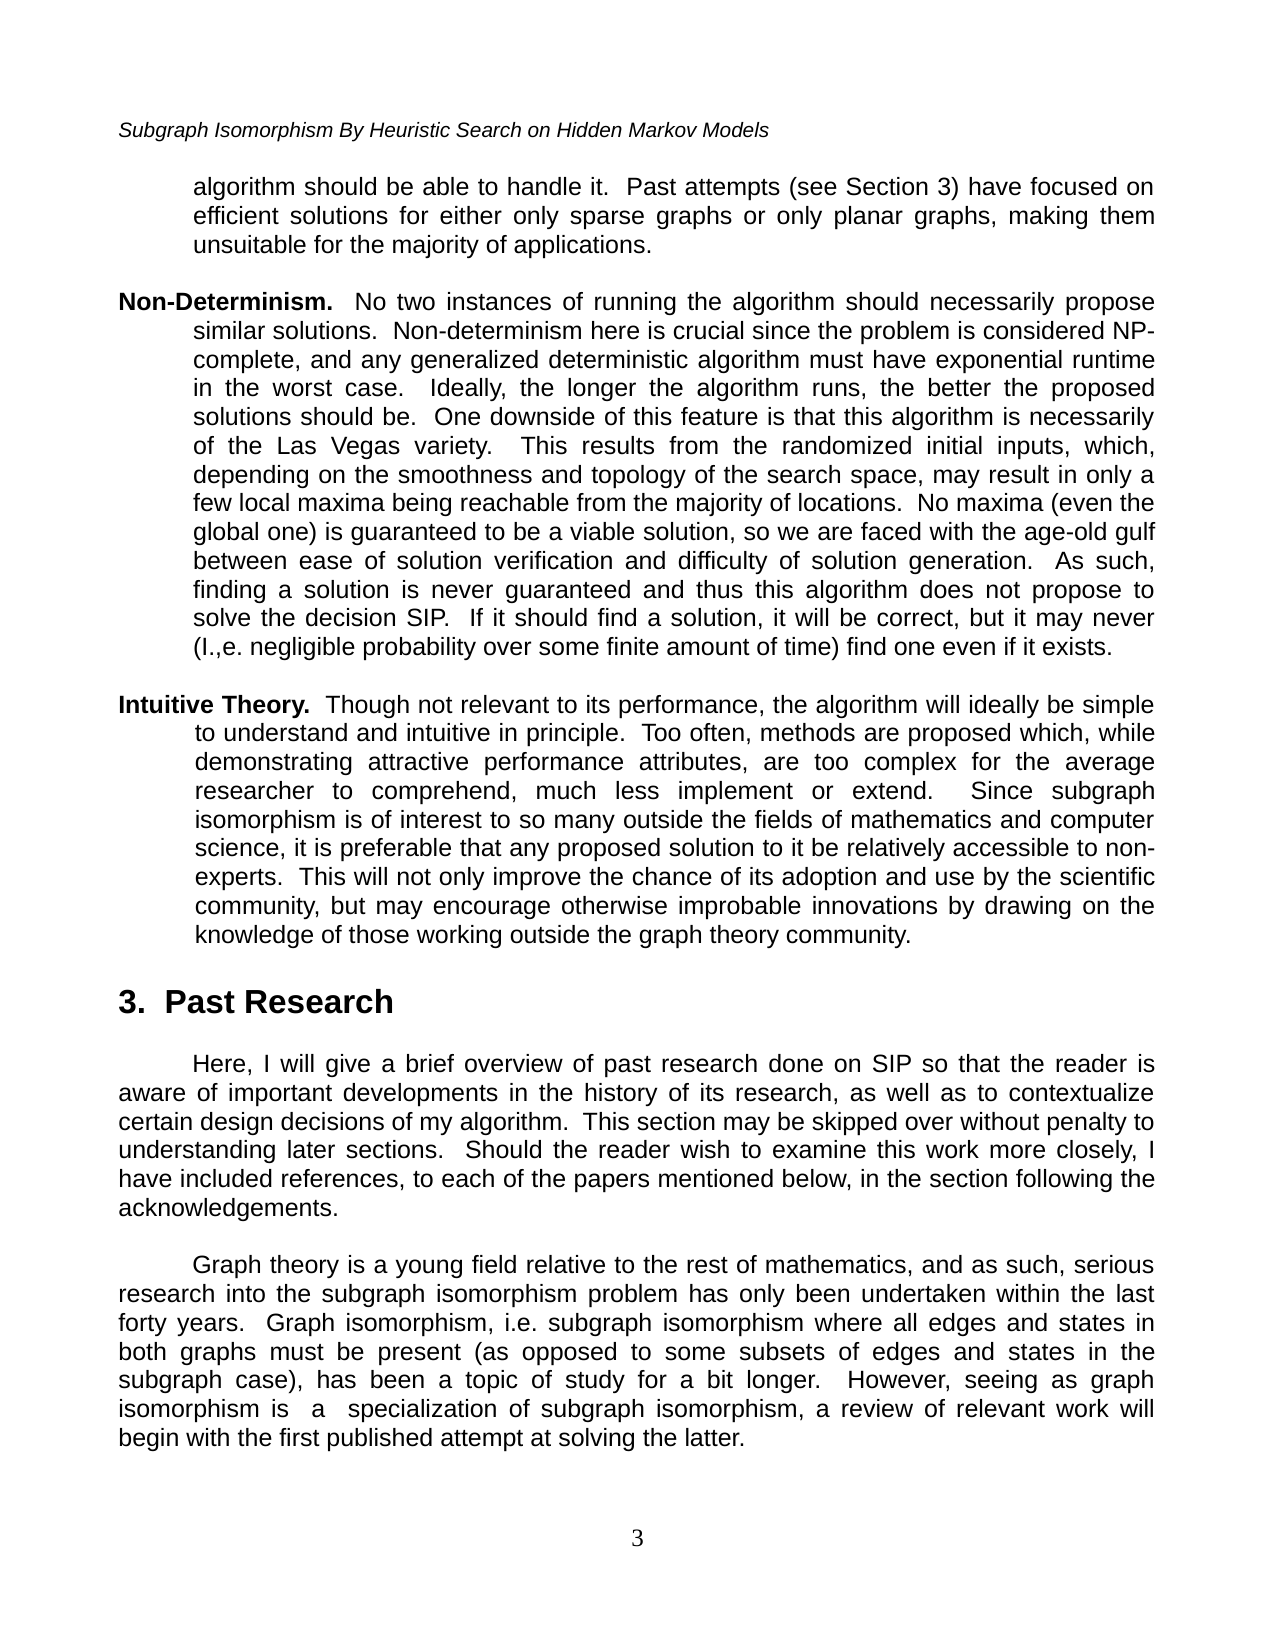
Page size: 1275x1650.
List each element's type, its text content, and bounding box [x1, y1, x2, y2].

text Intuitive Theory. Though not relevant to its performance, the algorithm will ideally be simple to understand and intuitive in principle. Too often, methods are proposed which, while demonstrating attractive performance attributes, are too complex for the average researcher to comprehend, much less implement or extend. Since subgraph isomorphism is of interest to so many outside the fields of mathematics and computer science, it is preferable that any proposed solution to it be relatively accessible to non-experts. This will not only improve the chance of its adoption and use by the scientific community, but may encourage otherwise improbable innovations by drawing on the knowledge of those working outside the graph theory community. [118, 689, 1157, 948]
text Non-Determinism. No two instances of running the algorithm should necessarily propose similar solutions. Non-determinism here is crucial since the problem is considered NP-complete, and any generalized deterministic algorithm must have exponential runtime in the worst case. Ideally, the longer the algorithm runs, the better the proposed solutions should be. One downside of this feature is that this algorithm is necessarily of the Las Vegas variety. This results from the randomized initial inputs, which, depending on the smoothness and topology of the search space, may result in only a few local maxima being reachable from the majority of locations. No maxima (even the global one) is guaranteed to be a viable solution, so we are faced with the age-old gulf between ease of solution verification and difficulty of solution generation. As such, finding a solution is never guaranteed and thus this algorithm does not propose to solve the decision SIP. If it should find a solution, it will be correct, but it may never (I.,e. negligible probability over some finite amount of time) find one even if it exists. [118, 287, 1157, 661]
text Graph theory is a young field relative to the rest of mathematics, and as such, serious research into the subgraph isomorphism problem has only been undertaken within the last forty years. Graph isomorphism, i.e. subgraph isomorphism where all edges and states in both graphs must be present (as opposed to some subsets of edges and states in the subgraph case), has been a topic of study for a bit longer. However, seeing as graph isomorphism is a specialization of subgraph isomorphism, a review of relevant work will begin with the first published attempt at solving the latter. [118, 1250, 1157, 1452]
text algorithm should be able to handle it. Past attempts (see Section 3) have focused on efficient solutions for either only sparse graphs or only planar graphs, making them unsuitable for the majority of applications. [116, 172, 1157, 258]
text Here, I will give a brief overview of past research done on SIP so that the reader is aware of important developments in the history of its research, as well as to contextualize certain design decisions of my algorithm. This section may be skipped over without penalty to understanding later sections. Should the reader wish to examine this work more closely, I have included references, to each of the papers mentioned below, in the section following the acknowledgements. [118, 1049, 1157, 1222]
text 3. Past Research [118, 948, 1157, 1020]
